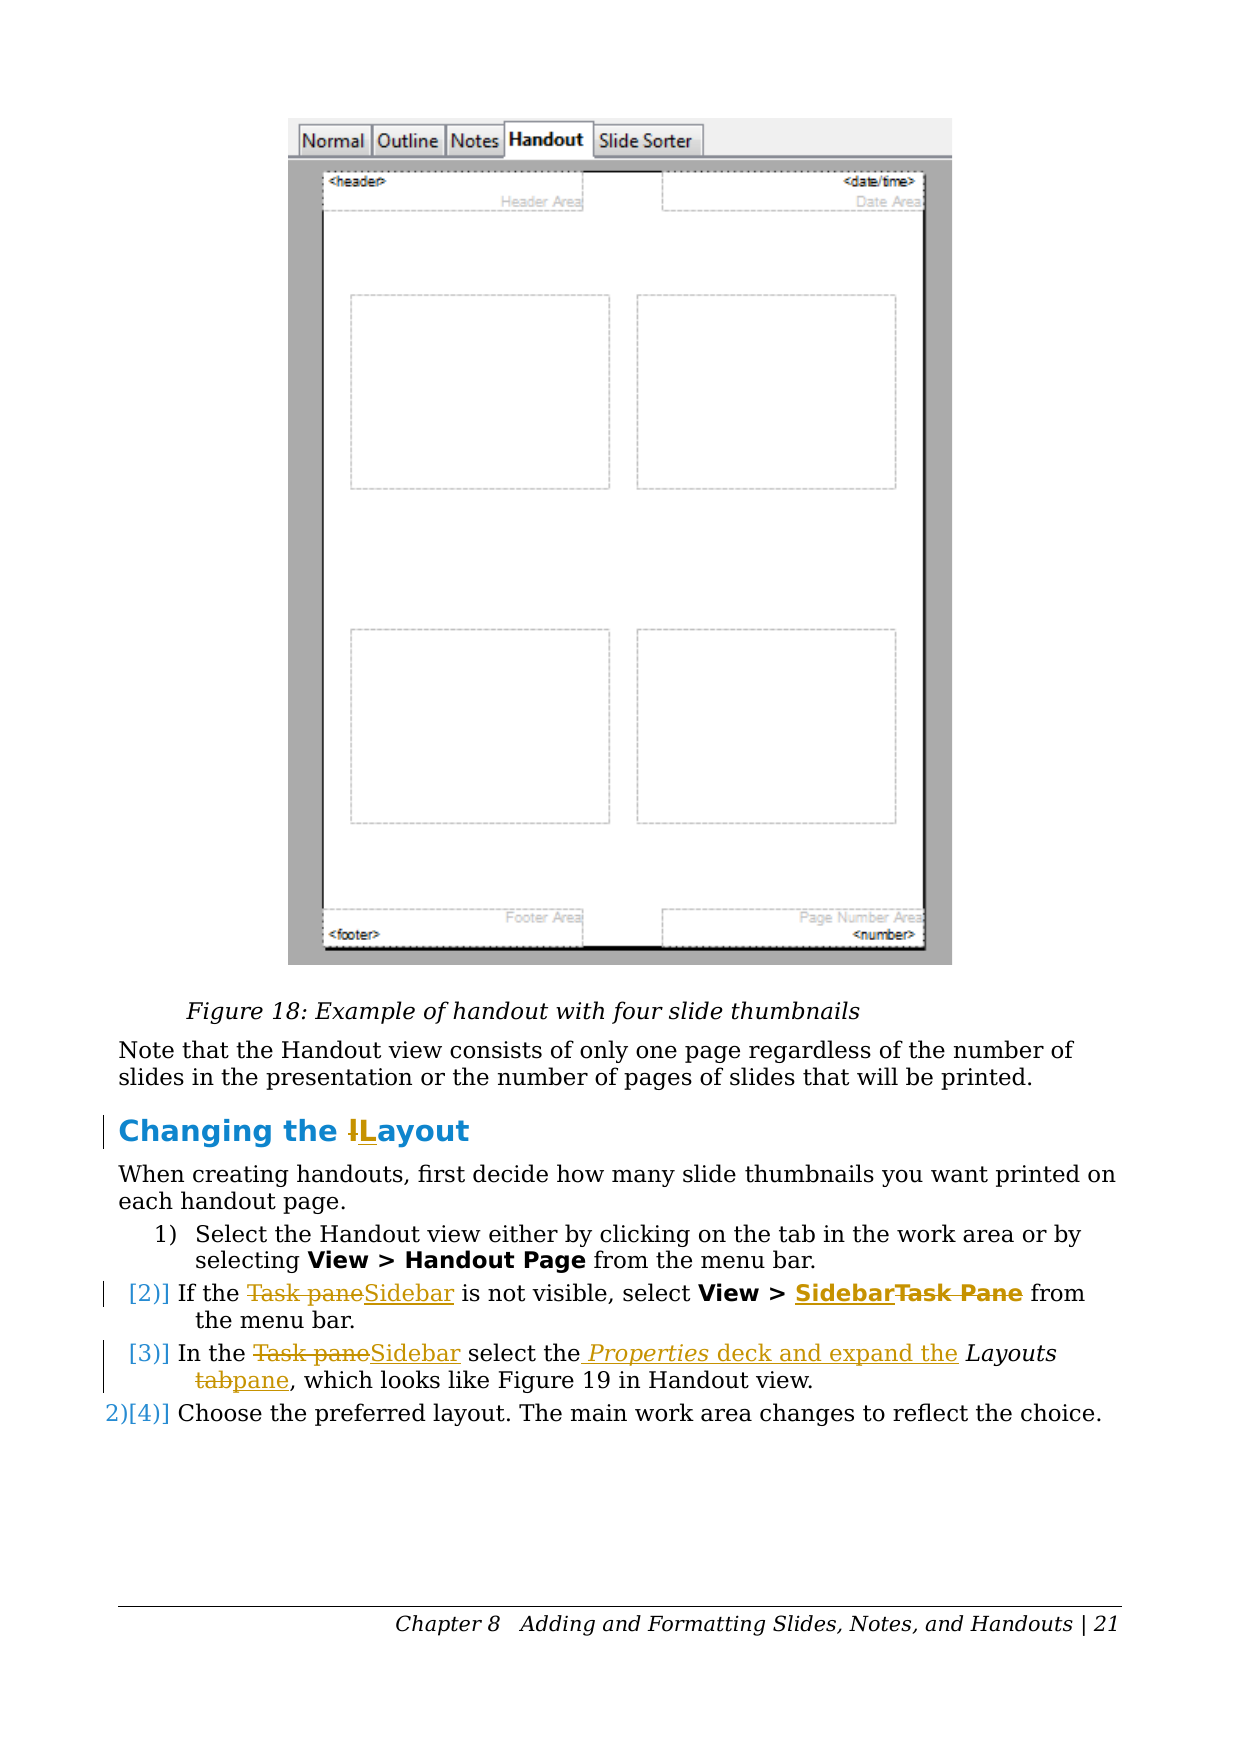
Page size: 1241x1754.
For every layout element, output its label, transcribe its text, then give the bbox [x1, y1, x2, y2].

subtitle Changing the Layout [118, 1115, 1122, 1149]
list When creating handouts, first decide how many slide thumbnails you want printed on each handout page. [118, 1161, 1122, 1214]
list Select the Handout view either by clicking on the tab in the work area or by selecting View > Handout Page from the menu bar. [177, 1221, 1122, 1274]
list In the Sidebar select the Properties deck and expand the Layouts pane, which looks like Figure 19 in Handout view. [177, 1340, 1122, 1393]
text Figure 18: Example of handout with four slide thumbnails [186, 998, 1054, 1025]
list Choose the preferred layout. The main work area changes to reflect the choice. [177, 1400, 1122, 1426]
list If the Sidebar is not visible, select View > Sidebar from the menu bar. [177, 1281, 1122, 1334]
picture [288, 118, 953, 965]
text Note that the Handout view consists of only one page regardless of the number of slides in the presentation or the number of pages of slides that will be printed. [118, 1037, 1122, 1091]
